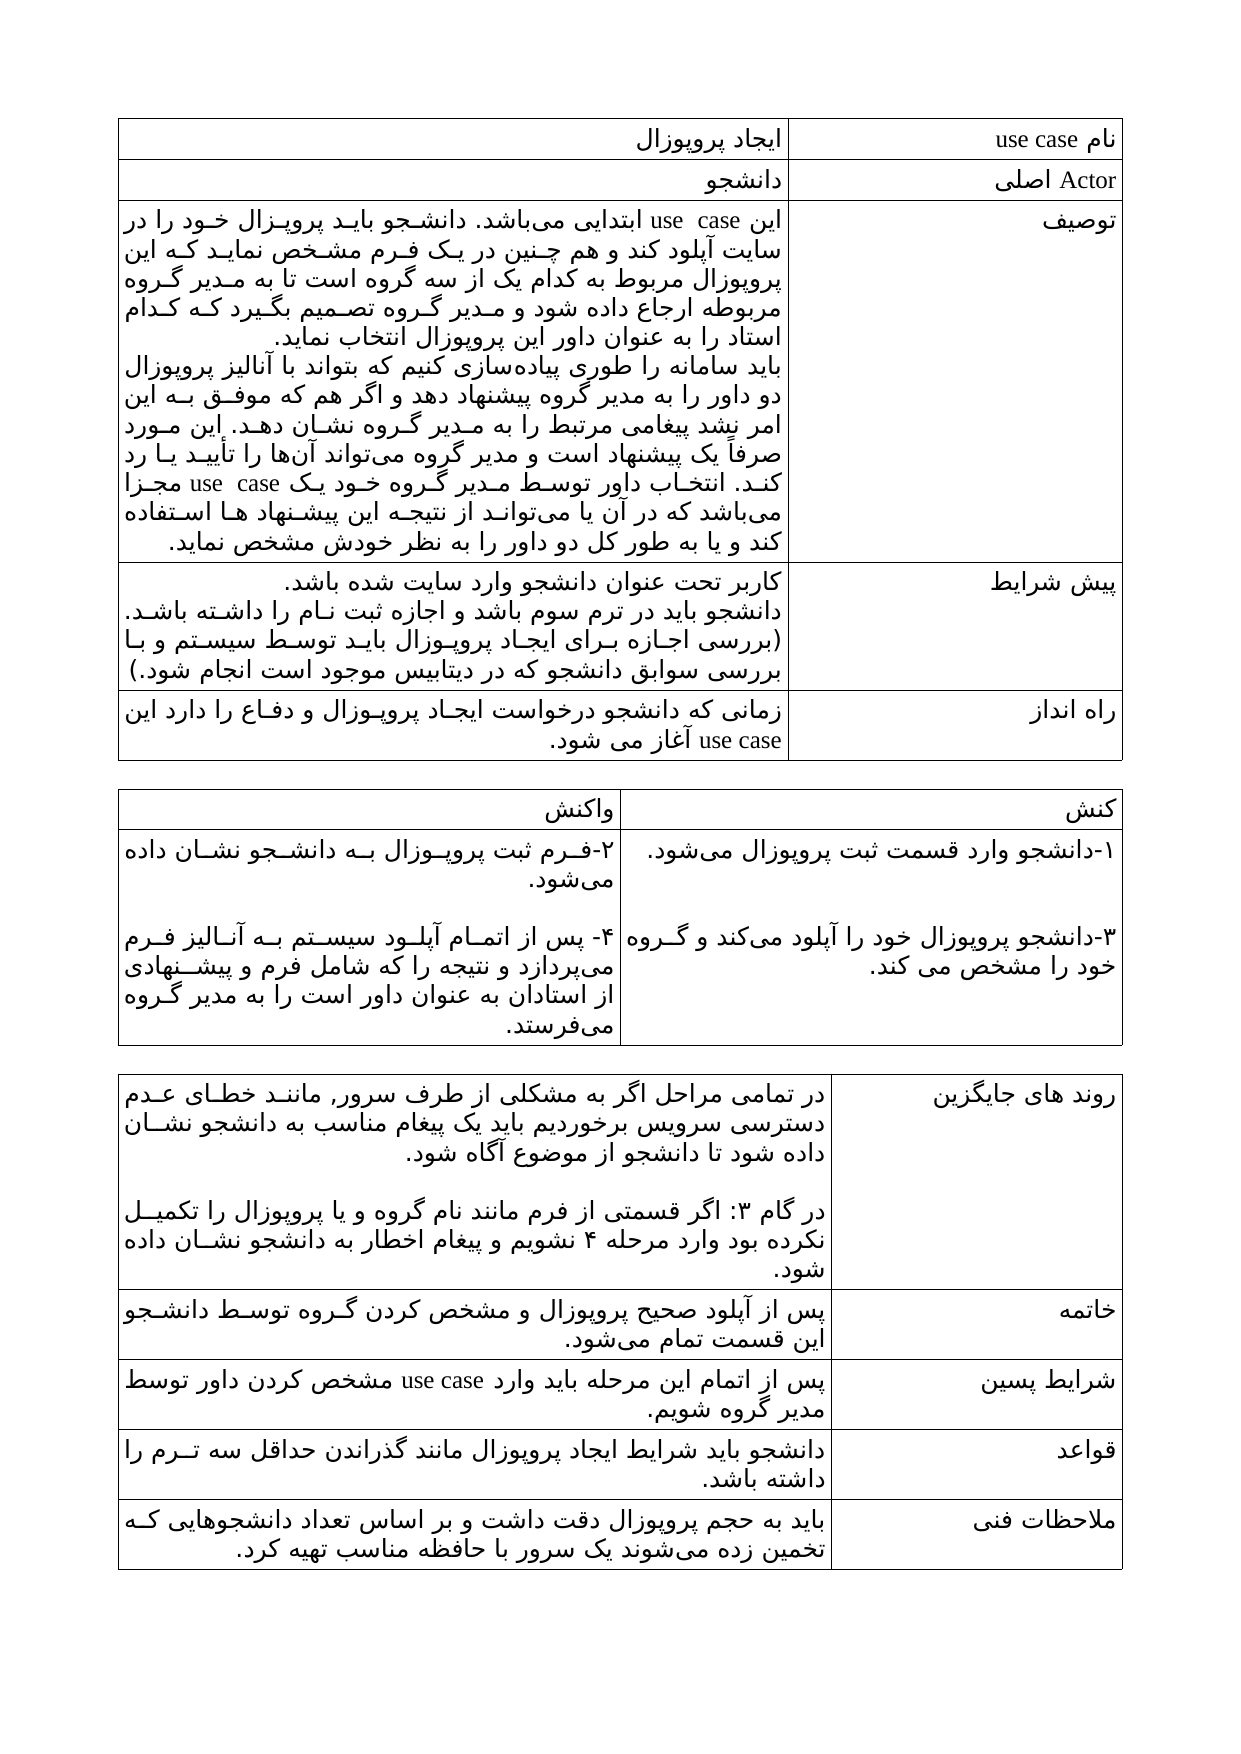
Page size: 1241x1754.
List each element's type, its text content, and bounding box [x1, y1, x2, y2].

table_header نام use case [789, 119, 1122, 159]
table_cell قواعد [832, 1430, 1122, 1499]
table_header کنش [621, 790, 1122, 829]
table_cell شرایط پسین [832, 1360, 1122, 1429]
table_cell دانشجو باید شرایط ایجاد پروپوزال مانند گذراندن حداقل سه ترم را داشته باشد. [119, 1430, 831, 1499]
table_header در تمامی مراحل اگر به مشکلی از طرف سرور, مانند خطای عدم دسترسی سرویس برخوردیم باید یک پیغام مناسب به دانشجو نشان داده شود تا دانشجو از موضوع آگاه شود. در گام ۳: اگر قسمتی از فرم مانند نام گروه و یا پروپوزال را تکمیل نکرده بود وارد مرحله ۴ نشویم و پیغام اخطار به دانشجو نشان داده شود. [119, 1075, 831, 1289]
table_cell راه انداز [789, 691, 1122, 760]
table_cell دانشجو [119, 160, 788, 200]
table_cell ملاحظات فنی [832, 1500, 1122, 1569]
table_cell زمانی که دانشجو درخواست ایجاد پروپوزال و دفاع را دارد این use case آغاز می شود. [119, 691, 788, 760]
table_cell این use case ابتدایی می‌باشد. دانشجو باید پروپزال خود را در سایت آپلود کند و هم چنین در یک فرم مشخص نماید که این پروپوزال مربوط به کدام یک از سه گروه است تا به مدیر گروه مربوطه ارجاع داده شود و مدیر گروه تصمیم بگیرد که کدام استاد را به عنوان داور این پروپوزال انتخاب نماید. باید سامانه را طوری پیاده‌سازی کنیم که بتواند با آنالیز پروپوزال دو داور را به مدیر گروه پیشنهاد دهد و اگر هم که موفق به این امر نشد پیغامی مرتبط را به مدیر گروه نشان دهد. این مورد صرفاً یک پیشنهاد است و مدیر گروه می‌تواند آن‌ها را تأیید یا رد کند. انتخاب داور توسط مدیر گروه خود یک use case مجزا می‌باشد که در آن یا می‌تواند از نتیجه این پیشنهاد ها استفاده کند و یا به طور کل دو داور را به نظر خودش مشخص نماید. [119, 201, 788, 562]
table_header روند های جایگزین [832, 1075, 1122, 1289]
table_cell Actor اصلی [789, 160, 1122, 200]
table_header واکنش [119, 790, 620, 829]
table_cell کاربر تحت عنوان دانشجو وارد سایت شده باشد. دانشجو باید در ترم سوم باشد و اجازه ثبت نام را داشته باشد.(بررسی اجازه برای ایجاد پروپوزال باید توسط سیستم و با بررسی سوابق دانشجو که در دیتابیس موجود است انجام شود.) [119, 563, 788, 690]
table_cell خاتمه [832, 1290, 1122, 1359]
table_cell ۲-فرم ثبت پروپوزال به دانشجو نشان داده می‌شود. ۴- پس از اتمام آپلود سیستم به آنالیز فرم می‌پردازد و نتیجه را که شامل فرم و پیشنهادی از استادان به عنوان داور است را به مدیر گروه می‌فرستد. [119, 830, 620, 1045]
table_cell پیش شرایط [789, 563, 1122, 690]
table_cell باید به حجم پروپوزال دقت داشت و بر اساس تعداد دانشجوهایی که تخمین زده می‌شوند یک سرور با حافظه مناسب تهیه کرد. [119, 1500, 831, 1569]
table_cell ۱-دانشجو وارد قسمت ثبت پروپوزال می‌شود. ۳-دانشجو پروپوزال خود را آپلود می‌کند و گروه خود را مشخص می کند. [621, 830, 1122, 1045]
table_cell پس از آپلود صحیح پروپوزال و مشخص کردن گروه توسط دانشجو این قسمت تمام می‌شود. [119, 1290, 831, 1359]
table_cell توصیف [789, 201, 1122, 562]
table_header ایجاد پروپوزال [119, 119, 788, 159]
table_cell پس از اتمام این مرحله باید وارد use case مشخص کردن داور توسط مدیر گروه شویم. [119, 1360, 831, 1429]
